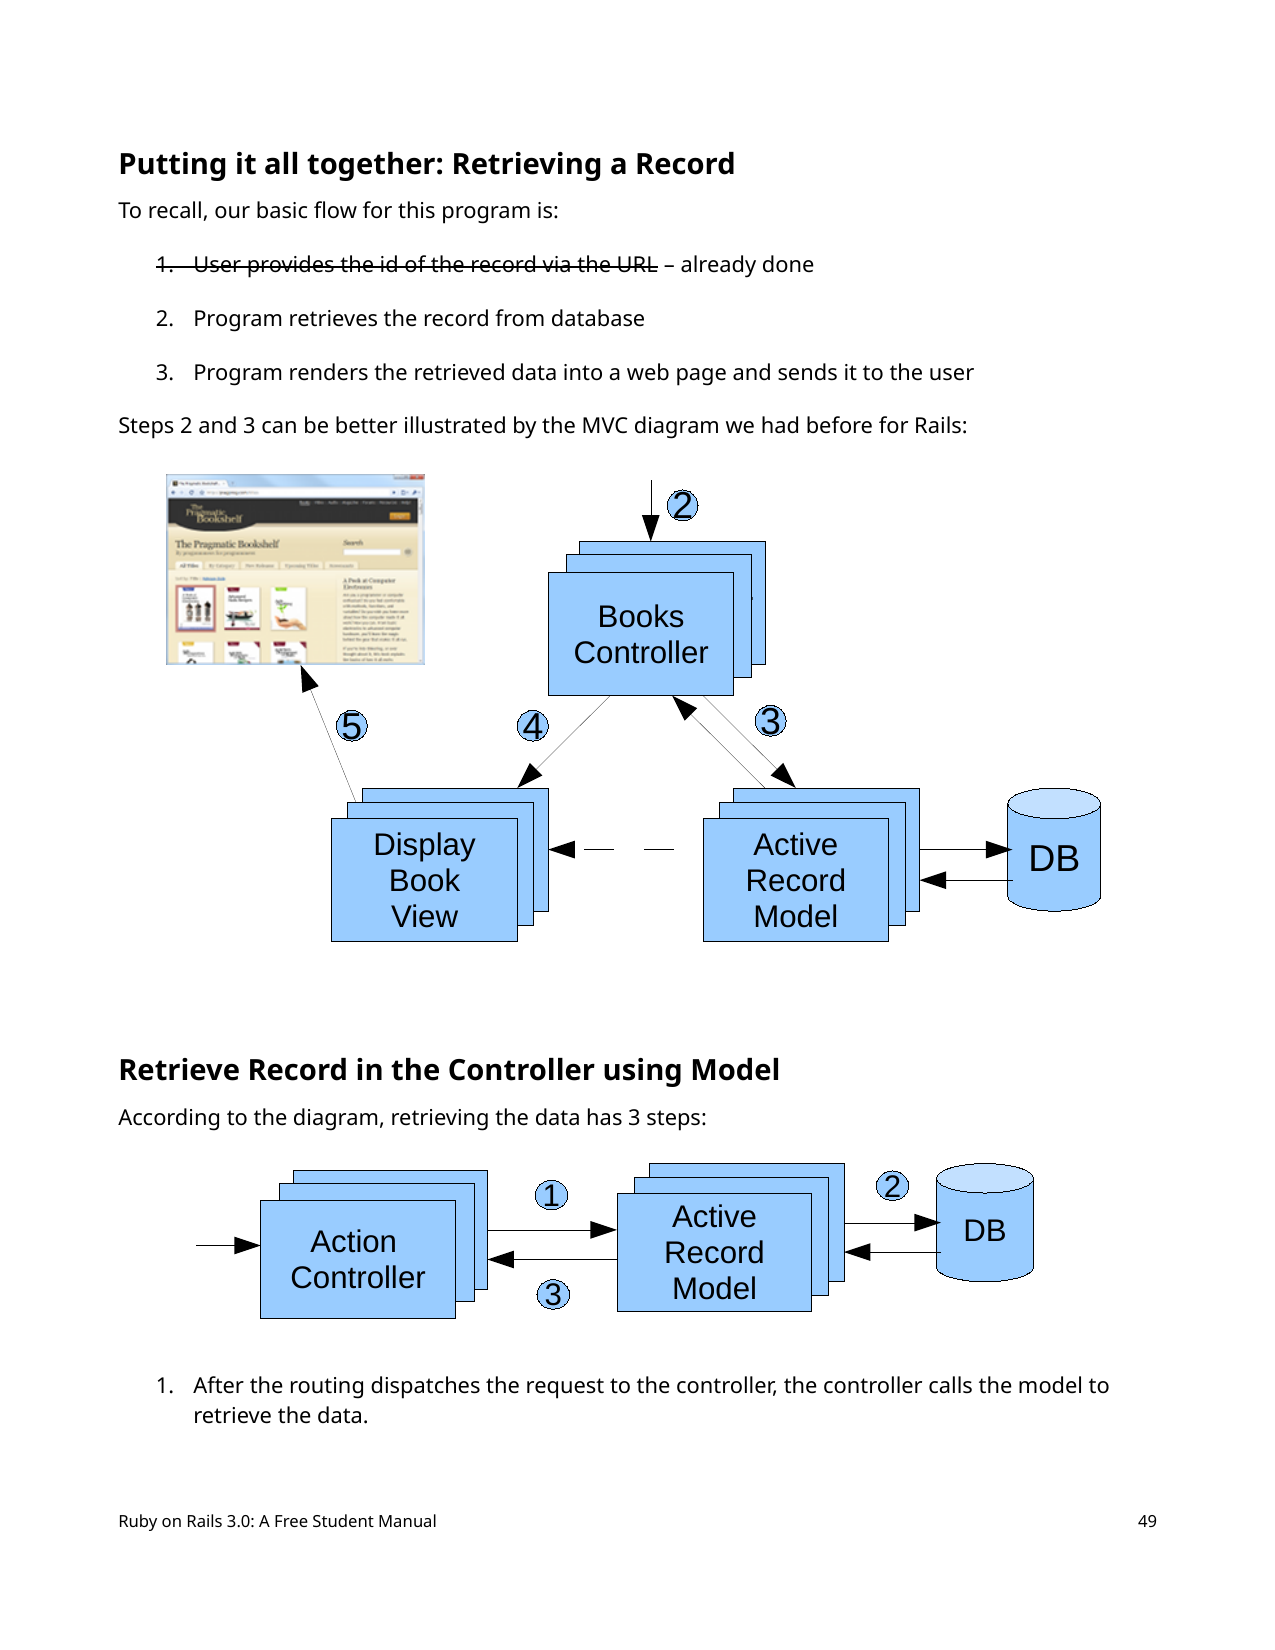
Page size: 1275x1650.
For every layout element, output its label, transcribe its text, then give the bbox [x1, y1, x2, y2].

subtitle Putting it all together: Retrieving a Record [118, 143, 1157, 183]
list Program renders the retrieved data into a web page and sends it to the user [156, 357, 1157, 386]
subtitle Retrieve Record in the Controller using Model [118, 1049, 1157, 1089]
text According to the diagram, retrieving the data has 3 steps: [118, 1101, 1157, 1131]
text Steps 2 and 3 can be better illustrated by the MVC diagram we had before for Rails: [118, 410, 1157, 440]
list User provides the id of the record via the URL – already done [156, 249, 1157, 279]
list After the routing dispatches the request to the controller, the controller calls the model to retrieve the data. [156, 1370, 1157, 1430]
text To recall, our basic flow for this program is: [118, 195, 1157, 225]
picture [166, 474, 425, 665]
list Program retrieves the record from database [156, 303, 1157, 333]
